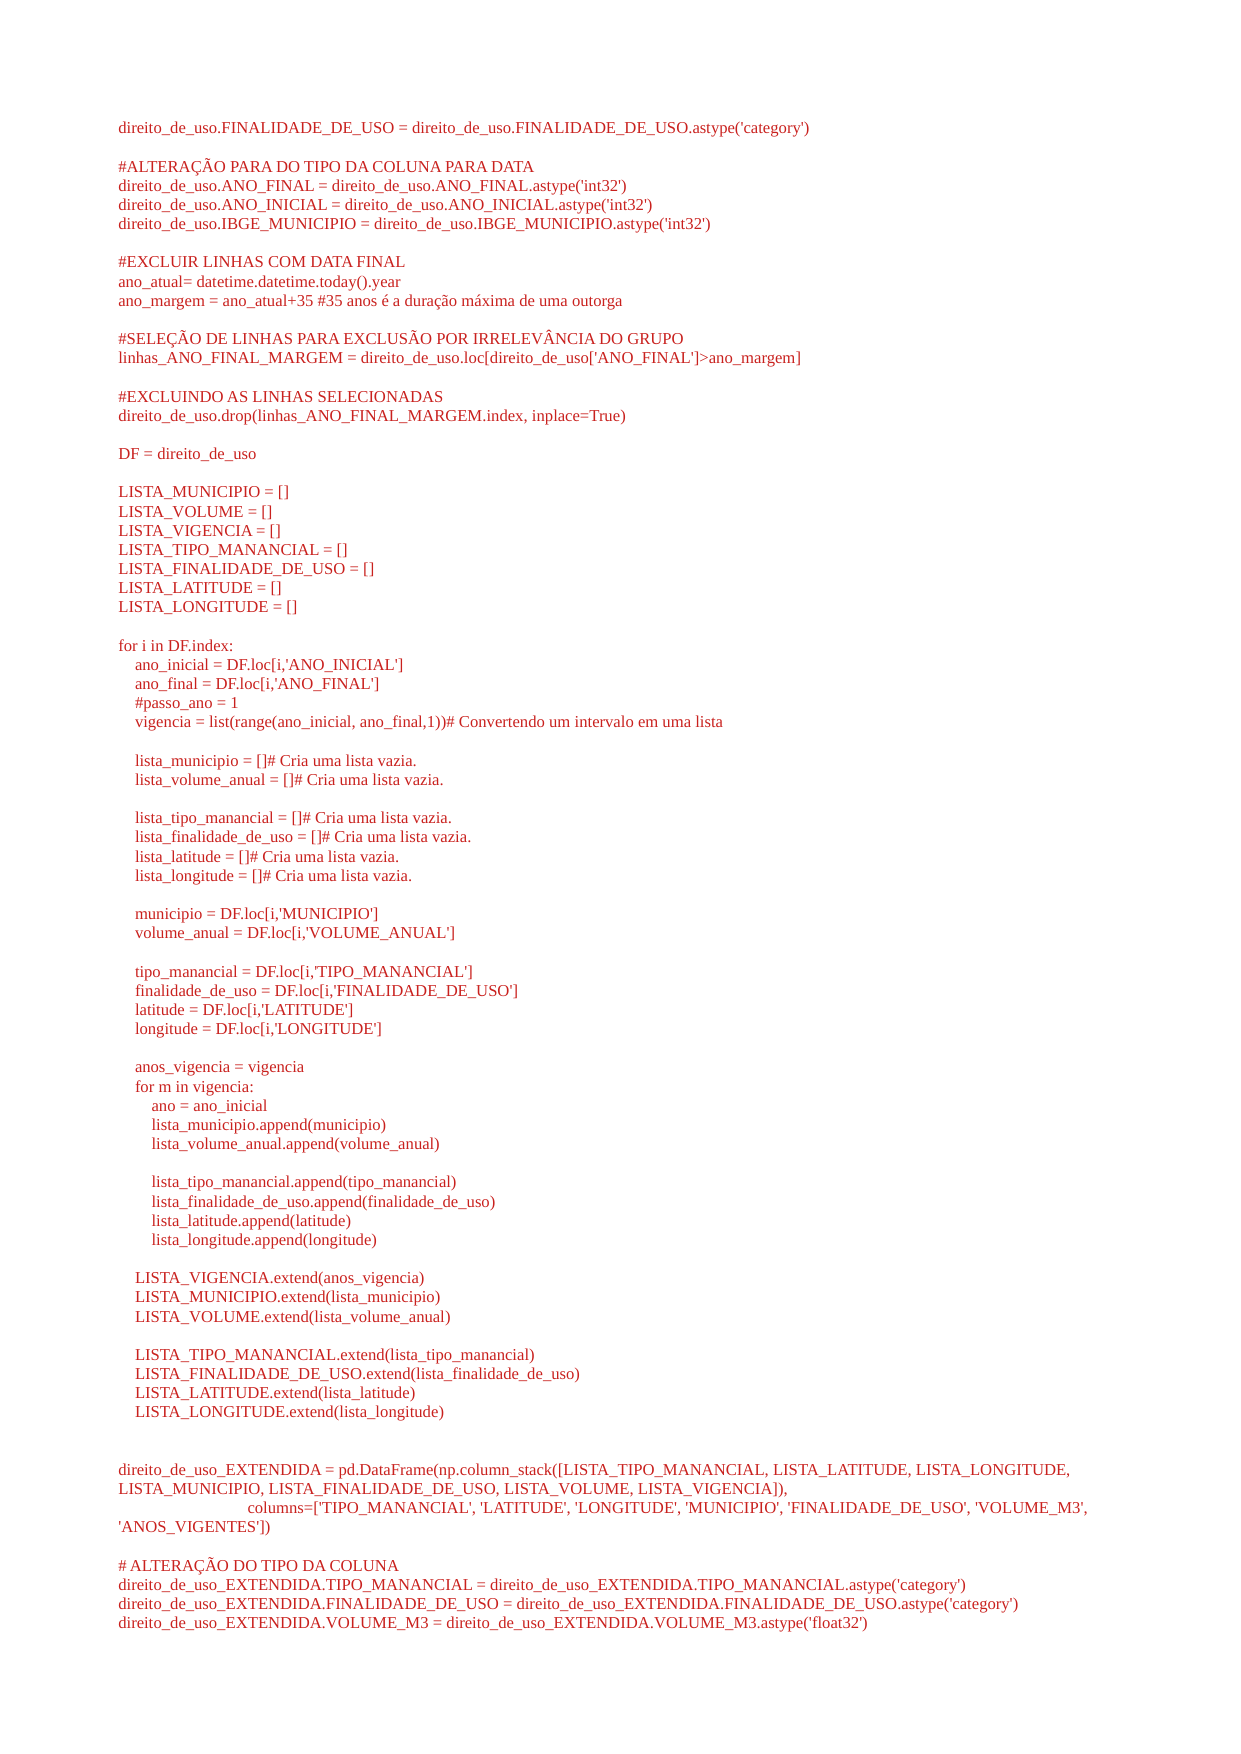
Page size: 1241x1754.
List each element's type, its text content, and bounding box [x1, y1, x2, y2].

text #EXCLUINDO AS LINHAS SELECIONADAS [118, 386, 1122, 406]
text for i in DF.index: [118, 636, 1122, 655]
text anos_vigencia = vigencia [118, 1057, 1122, 1076]
text # ALTERAÇÃO DO TIPO DA COLUNA [118, 1556, 1122, 1575]
text vigencia = list(range(ano_inicial, ano_final,1))# Convertendo um intervalo em uma lista [118, 712, 1122, 731]
text lista_tipo_manancial.append(tipo_manancial) [118, 1172, 1122, 1191]
text for m in vigencia: [118, 1076, 1122, 1096]
text lista_finalidade_de_uso.append(finalidade_de_uso) [118, 1191, 1122, 1211]
text direito_de_uso_EXTENDIDA.VOLUME_M3 = direito_de_uso_EXTENDIDA.VOLUME_M3.astype('float32') [118, 1613, 1122, 1632]
text LISTA_VIGENCIA = [] [118, 521, 1122, 540]
text lista_longitude = []# Cria uma lista vazia. [118, 866, 1122, 885]
text direito_de_uso_EXTENDIDA = pd.DataFrame(np.column_stack([LISTA_TIPO_MANANCIAL, LISTA_LATITUDE, LISTA_LONGITUDE, LISTA_MUNICIPIO, LISTA_FINALIDADE_DE_USO, LISTA_VOLUME, LISTA_VIGENCIA]), [118, 1460, 1122, 1498]
text LISTA_VIGENCIA.extend(anos_vigencia) [118, 1268, 1122, 1287]
text #ALTERAÇÃO PARA DO TIPO DA COLUNA PARA DATA [118, 156, 1122, 176]
text longitude = DF.loc[i,'LONGITUDE'] [118, 1019, 1122, 1038]
text direito_de_uso.ANO_INICIAL = direito_de_uso.ANO_INICIAL.astype('int32') [118, 195, 1122, 214]
text lista_volume_anual.append(volume_anual) [118, 1134, 1122, 1153]
text #passo_ano = 1 [118, 693, 1122, 712]
text direito_de_uso_EXTENDIDA.TIPO_MANANCIAL = direito_de_uso_EXTENDIDA.TIPO_MANANCIAL.astype('category') [118, 1575, 1122, 1594]
text latitude = DF.loc[i,'LATITUDE'] [118, 1000, 1122, 1019]
text ano_final = DF.loc[i,'ANO_FINAL'] [118, 674, 1122, 693]
text lista_volume_anual = []# Cria uma lista vazia. [118, 770, 1122, 789]
text LISTA_VOLUME.extend(lista_volume_anual) [118, 1306, 1122, 1326]
text volume_anual = DF.loc[i,'VOLUME_ANUAL'] [118, 923, 1122, 942]
text ano_atual= datetime.datetime.today().year [118, 271, 1122, 291]
text DF = direito_de_uso [118, 444, 1122, 463]
text tipo_manancial = DF.loc[i,'TIPO_MANANCIAL'] [118, 961, 1122, 981]
text LISTA_LATITUDE = [] [118, 578, 1122, 597]
text LISTA_MUNICIPIO = [] [118, 482, 1122, 501]
text LISTA_TIPO_MANANCIAL.extend(lista_tipo_manancial) [118, 1345, 1122, 1364]
text finalidade_de_uso = DF.loc[i,'FINALIDADE_DE_USO'] [118, 981, 1122, 1000]
text LISTA_VOLUME = [] [118, 501, 1122, 521]
text lista_tipo_manancial = []# Cria uma lista vazia. [118, 808, 1122, 827]
text lista_latitude.append(latitude) [118, 1211, 1122, 1230]
text lista_municipio.append(municipio) [118, 1115, 1122, 1134]
text ano = ano_inicial [118, 1096, 1122, 1115]
text LISTA_FINALIDADE_DE_USO.extend(lista_finalidade_de_uso) [118, 1364, 1122, 1383]
text direito_de_uso.FINALIDADE_DE_USO = direito_de_uso.FINALIDADE_DE_USO.astype('category') [118, 118, 1122, 137]
text columns=['TIPO_MANANCIAL', 'LATITUDE', 'LONGITUDE', 'MUNICIPIO', 'FINALIDADE_DE_USO', 'VOLUME_M3', 'ANOS_VIGENTES']) [118, 1498, 1122, 1536]
text #SELEÇÃO DE LINHAS PARA EXCLUSÃO POR IRRELEVÂNCIA DO GRUPO [118, 329, 1122, 348]
text lista_longitude.append(longitude) [118, 1230, 1122, 1249]
text LISTA_MUNICIPIO.extend(lista_municipio) [118, 1287, 1122, 1306]
text LISTA_FINALIDADE_DE_USO = [] [118, 559, 1122, 578]
text ano_inicial = DF.loc[i,'ANO_INICIAL'] [118, 655, 1122, 674]
text lista_municipio = []# Cria uma lista vazia. [118, 751, 1122, 770]
text ano_margem = ano_atual+35 #35 anos é a duração máxima de uma outorga [118, 291, 1122, 310]
text #EXCLUIR LINHAS COM DATA FINAL [118, 252, 1122, 271]
text municipio = DF.loc[i,'MUNICIPIO'] [118, 904, 1122, 923]
text LISTA_LATITUDE.extend(lista_latitude) [118, 1383, 1122, 1402]
text direito_de_uso.IBGE_MUNICIPIO = direito_de_uso.IBGE_MUNICIPIO.astype('int32') [118, 214, 1122, 233]
text direito_de_uso_EXTENDIDA.FINALIDADE_DE_USO = direito_de_uso_EXTENDIDA.FINALIDADE_DE_USO.astype('category') [118, 1594, 1122, 1613]
text linhas_ANO_FINAL_MARGEM = direito_de_uso.loc[direito_de_uso['ANO_FINAL']>ano_margem] [118, 348, 1122, 367]
text lista_latitude = []# Cria uma lista vazia. [118, 846, 1122, 866]
text LISTA_LONGITUDE = [] [118, 597, 1122, 616]
text direito_de_uso.ANO_FINAL = direito_de_uso.ANO_FINAL.astype('int32') [118, 176, 1122, 195]
text lista_finalidade_de_uso = []# Cria uma lista vazia. [118, 827, 1122, 846]
text LISTA_LONGITUDE.extend(lista_longitude) [118, 1402, 1122, 1421]
text LISTA_TIPO_MANANCIAL = [] [118, 540, 1122, 559]
text direito_de_uso.drop(linhas_ANO_FINAL_MARGEM.index, inplace=True) [118, 406, 1122, 425]
